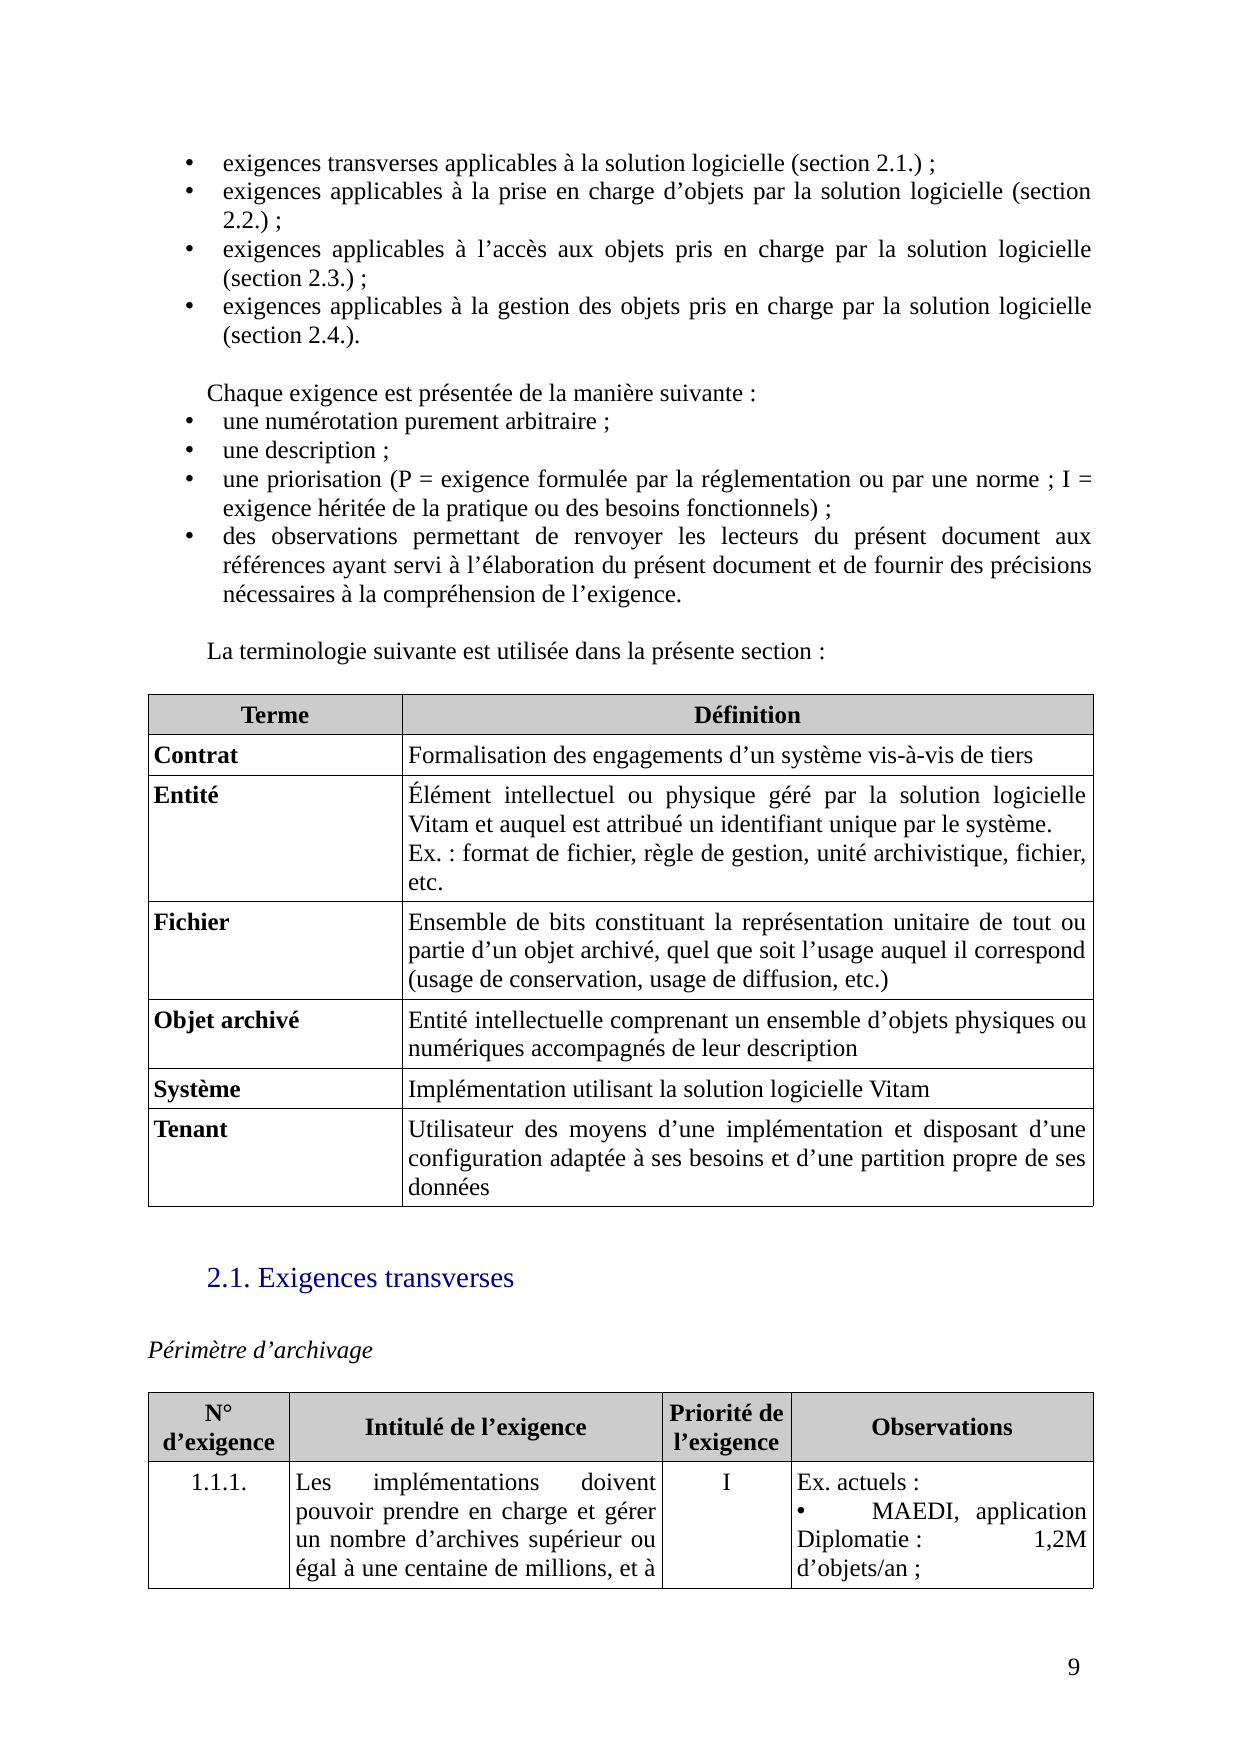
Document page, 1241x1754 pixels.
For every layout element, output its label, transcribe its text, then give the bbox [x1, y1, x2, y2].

table_cell Implémentation utilisant la solution logicielle Vitam [403, 1069, 1093, 1108]
table_cell Les implémentations doivent pouvoir prendre en charge et gérer un nombre d’archives supérieur ou égal à une centaine de millions, et à [290, 1462, 662, 1588]
list des observations permettant de renvoyer les lecteurs du présent document aux références ayant servi à l’élaboration du présent document et de fournir des précisions nécessaires à la compréhension de l’exigence. [185, 521, 1093, 608]
list une numérotation purement arbitraire ; [185, 406, 1093, 435]
table_header Intitulé de l’exigence [290, 1393, 662, 1461]
table_cell Élément intellectuel ou physique géré par la solution logicielle Vitam et auquel est attribué un identifiant unique par le système. Ex. : format de fichier, règle de gestion, unité archivistique, fichier, etc. [403, 776, 1093, 901]
list exigences applicables à la gestion des objets pris en charge par la solution logicielle (section 2.4.). [185, 291, 1093, 349]
list une description ; [185, 435, 1093, 464]
table_header Définition [403, 695, 1093, 734]
table_header N° d’exigence [149, 1393, 289, 1461]
table_cell Tenant [149, 1109, 402, 1206]
table_cell Objet archivé [149, 1000, 402, 1068]
table_cell Ex. actuels : MAEDI, application Diplomatie : 1,2M d’objets/an ; Mindef, application NeMO : 1,2M d’objets/an [792, 1462, 1093, 1588]
table_cell Fichier [149, 902, 402, 999]
list exigences transverses applicables à la solution logicielle (section 2.1.) ; [185, 148, 1093, 176]
table_cell Entité intellectuelle comprenant un ensemble d’objets physiques ou numériques accompagnés de leur description [403, 1000, 1093, 1068]
text Périmètre d’archivage [148, 1335, 1093, 1363]
table_header Priorité de l’exigence [663, 1393, 791, 1461]
table_cell Utilisateur des moyens d’une implémentation et disposant d’une configuration adaptée à ses besoins et d’une partition propre de ses données [403, 1109, 1093, 1206]
table_cell Contrat [149, 735, 402, 774]
table_header Observations [792, 1393, 1093, 1461]
table_cell Système [149, 1069, 402, 1108]
list une priorisation (P = exigence formulée par la réglementation ou par une norme ; I = exigence héritée de la pratique ou des besoins fonctionnels) ; [185, 464, 1093, 521]
text Chaque exigence est présentée de la manière suivante : [148, 378, 1093, 406]
table_cell Ensemble de bits constituant la représentation unitaire de tout ou partie d’un objet archivé, quel que soit l’usage auquel il correspond (usage de conservation, usage de diffusion, etc.) [403, 902, 1093, 999]
table_cell I [663, 1462, 791, 1588]
list exigences applicables à la prise en charge d’objets par la solution logicielle (section 2.2.) ; [185, 176, 1093, 234]
table_cell Entité [149, 776, 402, 901]
subtitle 2.1. Exigences transverses [148, 1260, 1093, 1293]
table_cell 1.1.1. [149, 1462, 289, 1588]
list exigences applicables à l’accès aux objets pris en charge par la solution logicielle (section 2.3.) ; [185, 234, 1093, 291]
table_cell Formalisation des engagements d’un système vis-à-vis de tiers [403, 735, 1093, 774]
text La terminologie suivante est utilisée dans la présente section : [148, 636, 1093, 665]
table_header Terme [149, 695, 402, 734]
